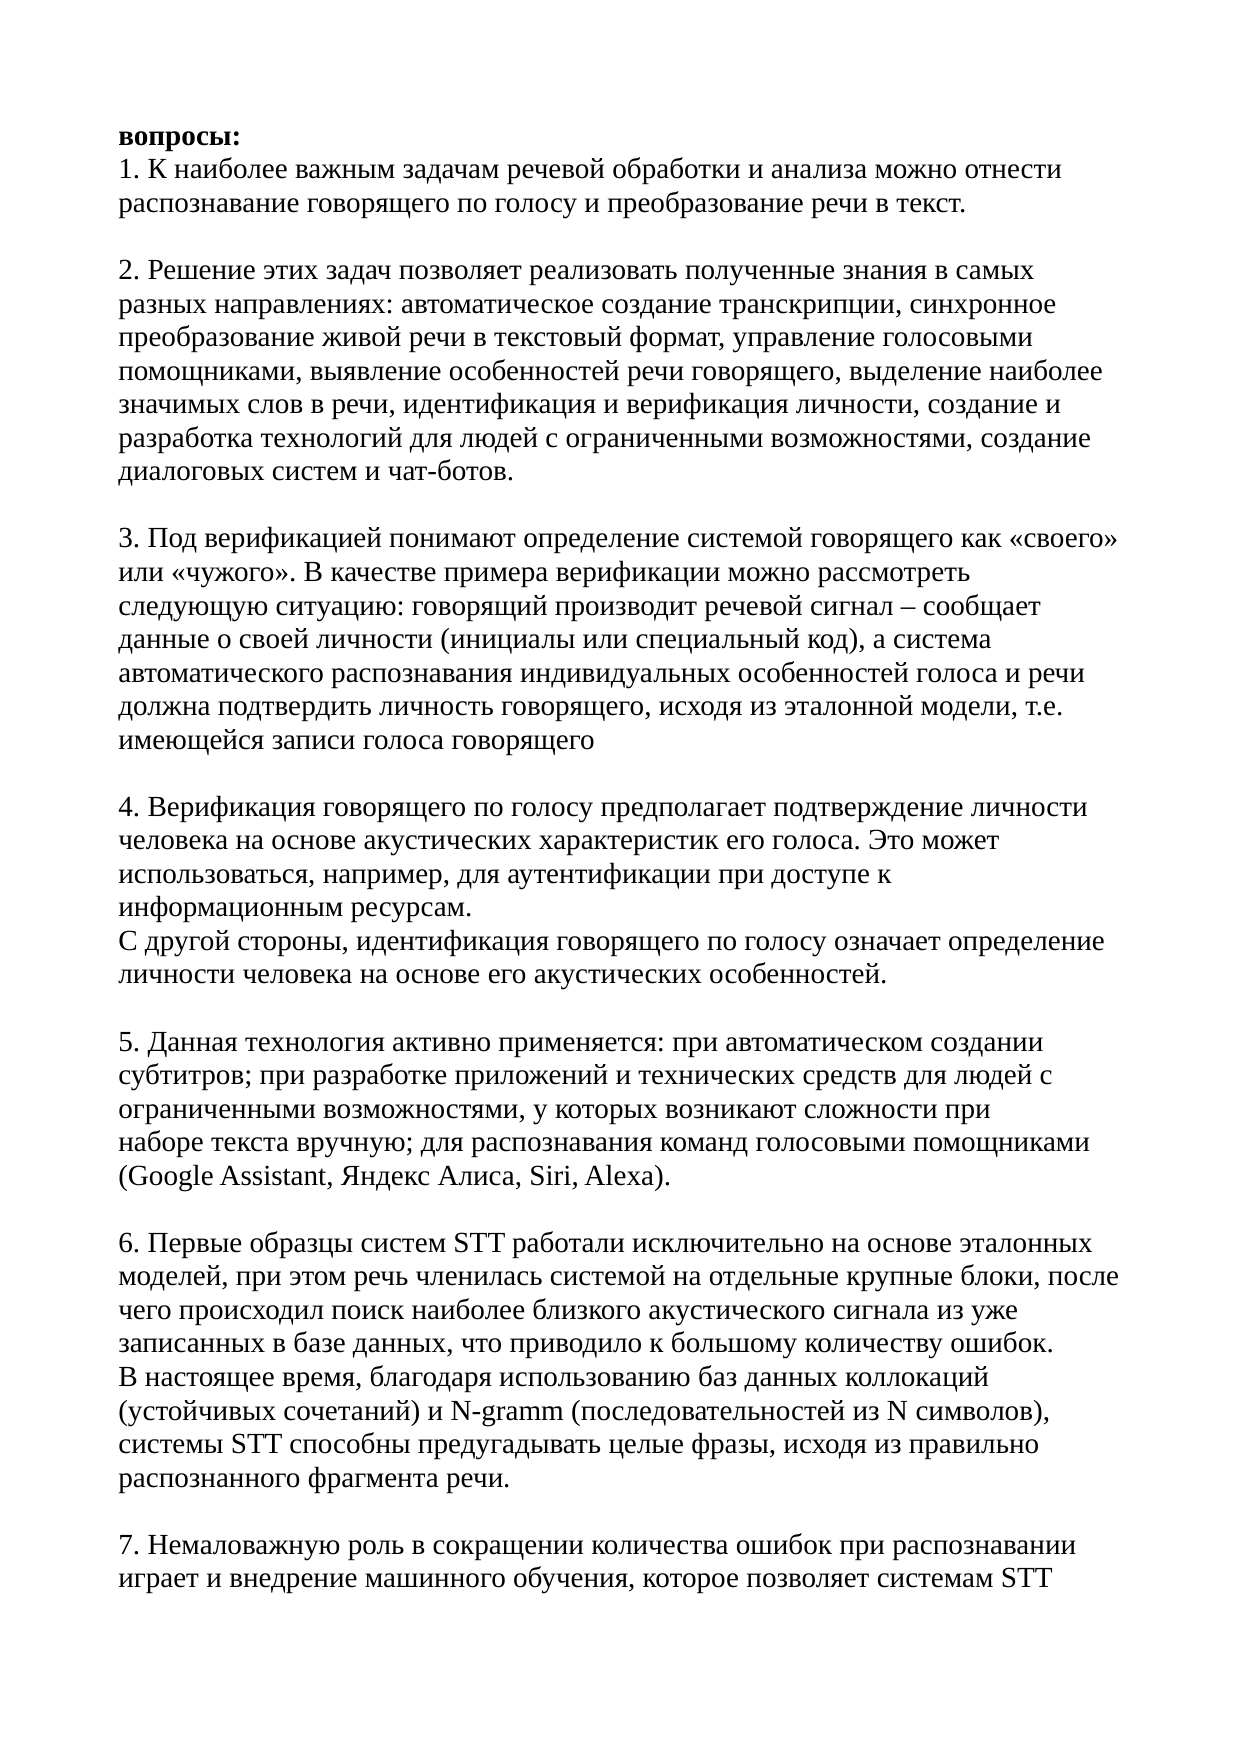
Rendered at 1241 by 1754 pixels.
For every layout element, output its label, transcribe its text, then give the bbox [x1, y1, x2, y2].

text В настоящее время, благодаря использованию баз данных коллокаций (устойчивых сочетаний) и N-gramm (последовательностей из N символов), системы STT способны предугадывать целые фразы, исходя из правильно распознанного фрагмента речи. [118, 1359, 1122, 1493]
text 1. К наиболее важным задачам речевой обработки и анализа можно отнести распознавание говорящего по голосу и преобразование речи в текст. [118, 152, 1122, 219]
text С другой стороны, идентификация говорящего по голосу означает определение личности человека на основе его акустических особенностей. [118, 923, 1122, 990]
text 5. Данная технология активно применяется: при автоматическом создании субтитров; при разработке приложений и технических средств для людей с ограниченными возможностями, у которых возникают сложности при [118, 1024, 1122, 1124]
text наборе текста вручную; для распознавания команд голосовыми помощниками (Google Assistant, Яндекс Алиса, Siri, Alexa). [118, 1124, 1122, 1191]
text 6. Первые образцы систем STT работали исключительно на основе эталонных моделей, при этом речь членилась системой на отдельные крупные блоки, после чего происходил поиск наиболее близкого акустического сигнала из уже записанных в базе данных, что приводило к большому количеству ошибок. [118, 1225, 1122, 1359]
text 2. Решение этих задач позволяет реализовать полученные знания в самых разных направлениях: автоматическое создание транскрипции, синхронное преобразование живой речи в текстовый формат, управление голосовыми помощниками, выявление особенностей речи говорящего, выделение наиболее значимых слов в речи, идентификация и верификация личности, создание и разработка технологий для людей с ограниченными возможностями, создание диалоговых систем и чат-ботов. [118, 252, 1122, 487]
text 3. Под верификацией понимают определение системой говорящего как «своего» или «чужого». В качестве примера верификации можно рассмотреть следующую ситуацию: говорящий производит речевой сигнал – сообщает данные о своей личности (инициалы или специальный код), а система автоматического распознавания индивидуальных особенностей голоса и речи должна подтвердить личность говорящего, исходя из эталонной модели, т.е. имеющейся записи голоса говорящего [118, 521, 1122, 755]
text 4. Верификация говорящего по голосу предполагает подтверждение личности человека на основе акустических характеристик его голоса. Это может использоваться, например, для аутентификации при доступе к информационным ресурсам. [118, 789, 1122, 923]
text 7. Немаловажную роль в сокращении количества ошибок при распознавании играет и внедрение машинного обучения, которое позволяет системам STT [118, 1527, 1122, 1594]
text вопросы: [118, 118, 1122, 152]
